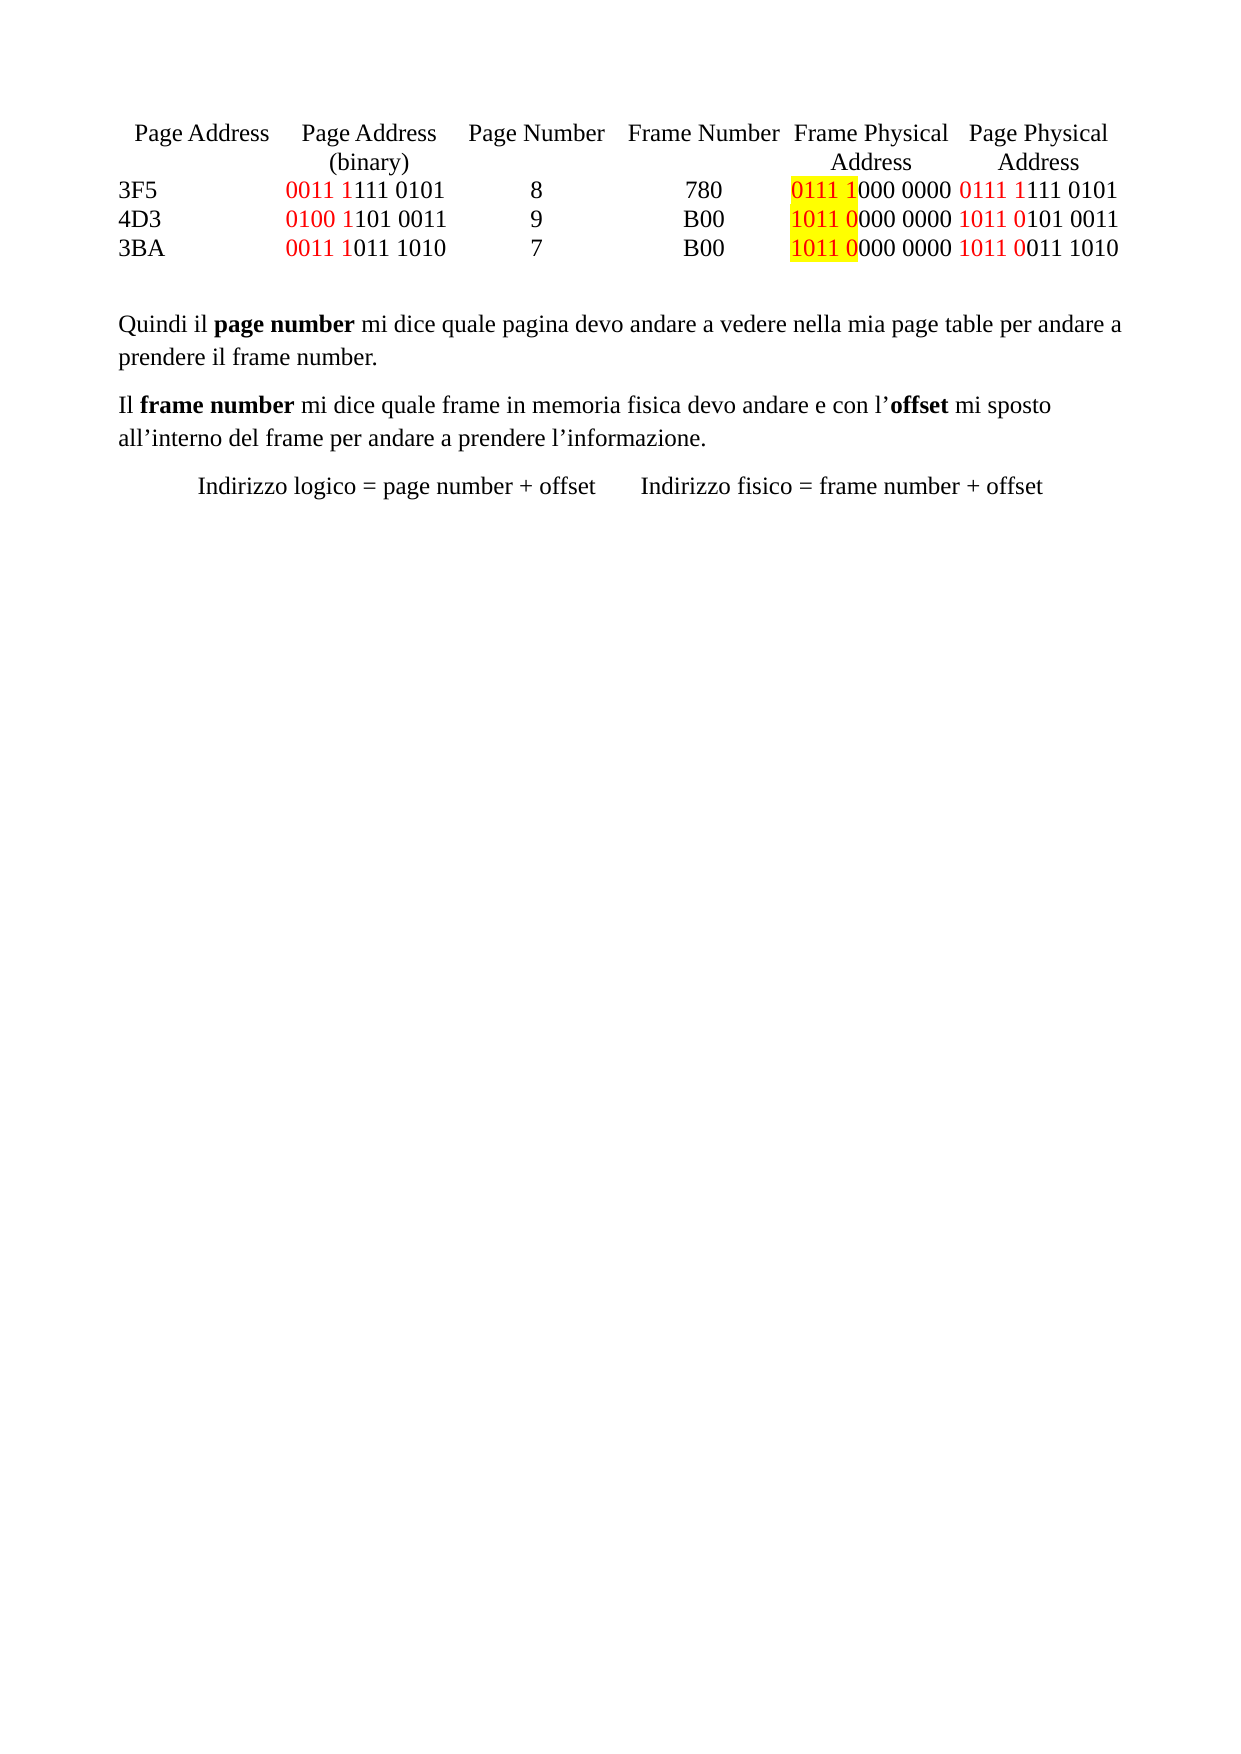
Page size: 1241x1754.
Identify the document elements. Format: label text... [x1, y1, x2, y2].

table_cell 1011 0000 0000 [788, 233, 955, 262]
table_cell 780 [620, 176, 787, 204]
table_cell 8 [453, 176, 620, 204]
text Il frame number mi dice quale frame in memoria fisica devo andare e con l’offset mi sposto all’interno del frame per andare a prendere l’informazione. [118, 390, 1122, 452]
table_header Frame Number [620, 118, 787, 176]
table_cell 9 [453, 204, 620, 233]
table_cell 1011 0101 0011 [955, 204, 1122, 233]
table_header Page Physical Address [955, 118, 1122, 176]
table_cell 1011 0000 0000 [788, 204, 955, 233]
table_cell 0111 1111 0101 [955, 176, 1122, 204]
table_header Page Address [118, 118, 285, 176]
text Indirizzo logico = page number + offset Indirizzo fisico = frame number + offset [118, 471, 1122, 499]
table_cell 3BA [118, 233, 285, 262]
table_cell 0100 1101 0011 [285, 204, 453, 233]
table_cell 0011 1011 1010 [285, 233, 453, 262]
table_header Frame Physical Address [788, 118, 955, 176]
table_cell 3F5 [118, 176, 285, 204]
table_cell 0011 1111 0101 [285, 176, 453, 204]
table_header Page Number [453, 118, 620, 176]
table_cell 7 [453, 233, 620, 262]
table_cell B00 [620, 233, 787, 262]
table_cell 0111 1000 0000 [788, 176, 955, 204]
table_cell 4D3 [118, 204, 285, 233]
table_cell B00 [620, 204, 787, 233]
table_header Page Address (binary) [285, 118, 453, 176]
table_cell 1011 0011 1010 [955, 233, 1122, 262]
text Quindi il page number mi dice quale pagina devo andare a vedere nella mia page table per andare a prendere il frame number. [118, 309, 1122, 371]
